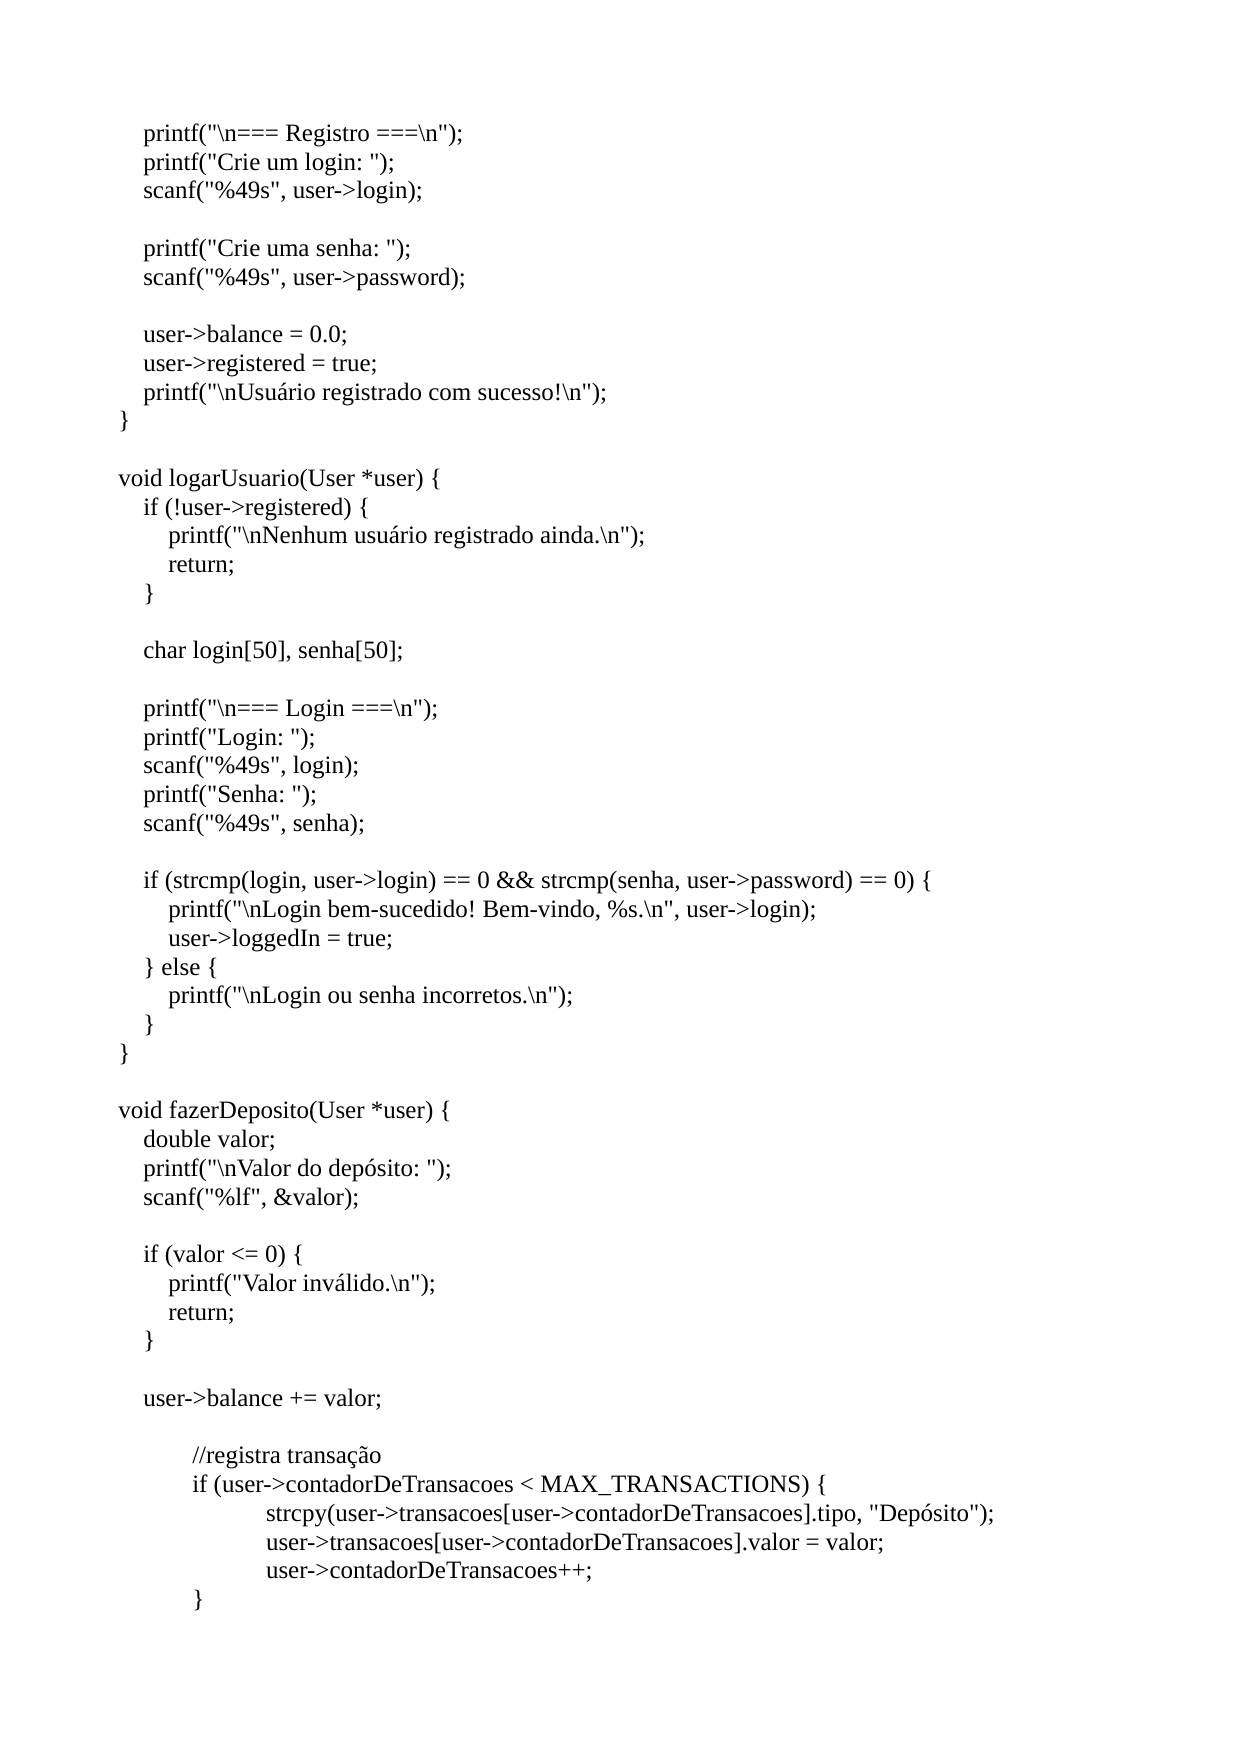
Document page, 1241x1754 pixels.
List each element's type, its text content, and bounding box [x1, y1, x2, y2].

text printf("Valor inválido.\n"); [118, 1268, 1122, 1297]
text printf("Login: "); [118, 722, 1122, 751]
text } [118, 1038, 1122, 1067]
text user->registered = true; [118, 348, 1122, 377]
text strcpy(user->transacoes[user->contadorDeTransacoes].tipo, "Depósito"); [118, 1498, 1122, 1527]
text char login[50], senha[50]; [118, 636, 1122, 664]
text user->balance += valor; [118, 1383, 1122, 1412]
text double valor; [118, 1124, 1122, 1153]
text //registra transação [118, 1441, 1122, 1469]
text } [118, 1326, 1122, 1354]
text void logarUsuario(User *user) { [118, 463, 1122, 492]
text printf("\nValor do depósito: "); [118, 1153, 1122, 1182]
text scanf("%49s", user->login); [118, 176, 1122, 204]
text return; [118, 549, 1122, 578]
text printf("Crie uma senha: "); [118, 233, 1122, 262]
text if (!user->registered) { [118, 492, 1122, 521]
text } [118, 1584, 1122, 1613]
text user->transacoes[user->contadorDeTransacoes].valor = valor; [118, 1527, 1122, 1556]
text if (valor <= 0) { [118, 1239, 1122, 1268]
text user->loggedIn = true; [118, 923, 1122, 952]
text } [118, 1009, 1122, 1038]
text printf("\nLogin bem-sucedido! Bem-vindo, %s.\n", user->login); [118, 894, 1122, 923]
text printf("Senha: "); [118, 779, 1122, 808]
text } else { [118, 952, 1122, 981]
text printf("\nUsuário registrado com sucesso!\n"); [118, 377, 1122, 406]
text } [118, 406, 1122, 434]
text printf("\nNenhum usuário registrado ainda.\n"); [118, 521, 1122, 549]
text printf("\nLogin ou senha incorretos.\n"); [118, 981, 1122, 1009]
text return; [118, 1297, 1122, 1326]
text printf("\n=== Registro ===\n"); [118, 118, 1122, 147]
text if (strcmp(login, user->login) == 0 && strcmp(senha, user->password) == 0) { [118, 866, 1122, 894]
text if (user->contadorDeTransacoes < MAX_TRANSACTIONS) { [118, 1469, 1122, 1498]
text void fazerDeposito(User *user) { [118, 1096, 1122, 1124]
text printf("\n=== Login ===\n"); [118, 693, 1122, 722]
text scanf("%49s", login); [118, 751, 1122, 779]
text } [118, 578, 1122, 607]
text printf("Crie um login: "); [118, 147, 1122, 176]
text user->contadorDeTransacoes++; [118, 1556, 1122, 1584]
text scanf("%49s", senha); [118, 808, 1122, 837]
text user->balance = 0.0; [118, 319, 1122, 348]
text scanf("%lf", &valor); [118, 1182, 1122, 1211]
text scanf("%49s", user->password); [118, 262, 1122, 291]
